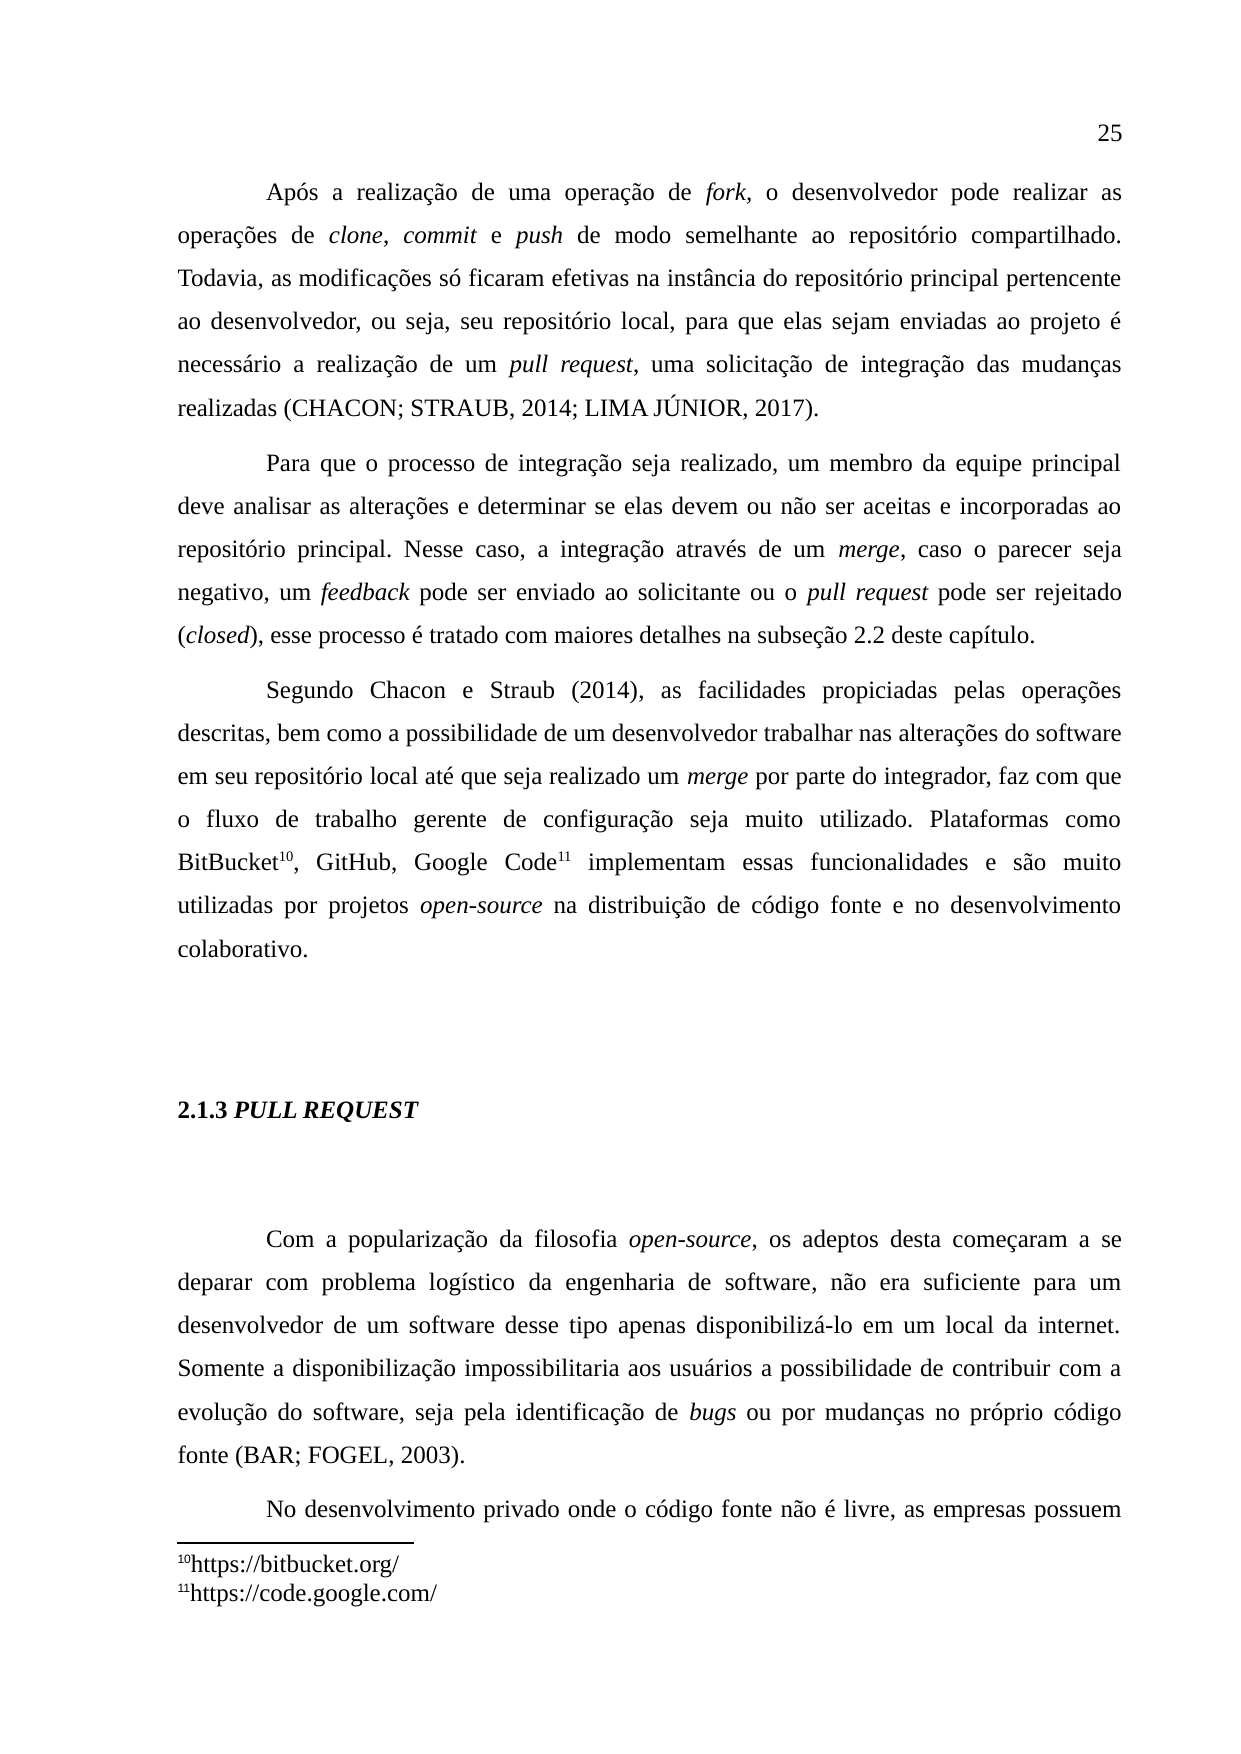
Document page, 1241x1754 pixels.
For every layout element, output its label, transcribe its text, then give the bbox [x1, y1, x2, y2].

text 2.1.3 Pull Request [177, 1095, 1122, 1124]
text Segundo Chacon e Straub (2014), as facilidades propiciadas pelas operações descritas, bem como a possibilidade de um desenvolvedor trabalhar nas alterações do software em seu repositório local até que seja realizado um merge por parte do integrador, faz com que o fluxo de trabalho gerente de configuração seja muito utilizado. Plataformas como BitBucket, GitHub, Google Code implementam essas funcionalidades e são muito utilizadas por projetos open-source na distribuição de código fonte e no desenvolvimento colaborativo. [177, 675, 1122, 962]
text Com a popularização da filosofia open-source, os adeptos desta começaram a se deparar com problema logístico da engenharia de software, não era suficiente para um desenvolvedor de um software desse tipo apenas disponibilizá-lo em um local da internet. Somente a disponibilização impossibilitaria aos usuários a possibilidade de contribuir com a evolução do software, seja pela identificação de bugs ou por mudanças no próprio código fonte (BAR; FOGEL, 2003). [177, 1224, 1122, 1468]
text https://code.google.com/ [177, 1578, 1122, 1606]
text Para que o processo de integração seja realizado, um membro da equipe principal deve analisar as alterações e determinar se elas devem ou não ser aceitas e incorporadas ao repositório principal. Nesse caso, a integração através de um merge, caso o parecer seja negativo, um feedback pode ser enviado ao solicitante ou o pull request pode ser rejeitado (closed), esse processo é tratado com maiores detalhes na subseção 2.2 deste capítulo. [177, 448, 1122, 649]
text No desenvolvimento privado onde o código fonte não é livre, as empresas possuem [177, 1494, 1122, 1523]
text https://bitbucket.org/ [177, 1549, 1122, 1578]
text Após a realização de uma operação de fork, o desenvolvedor pode realizar as operações de clone, commit e push de modo semelhante ao repositório compartilhado. Todavia, as modificações só ficaram efetivas na instância do repositório principal pertencente ao desenvolvedor, ou seja, seu repositório local, para que elas sejam enviadas ao projeto é necessário a realização de um pull request, uma solicitação de integração das mudanças realizadas (CHACON; STRAUB, 2014; LIMA JÚNIOR, 2017). [177, 177, 1122, 421]
